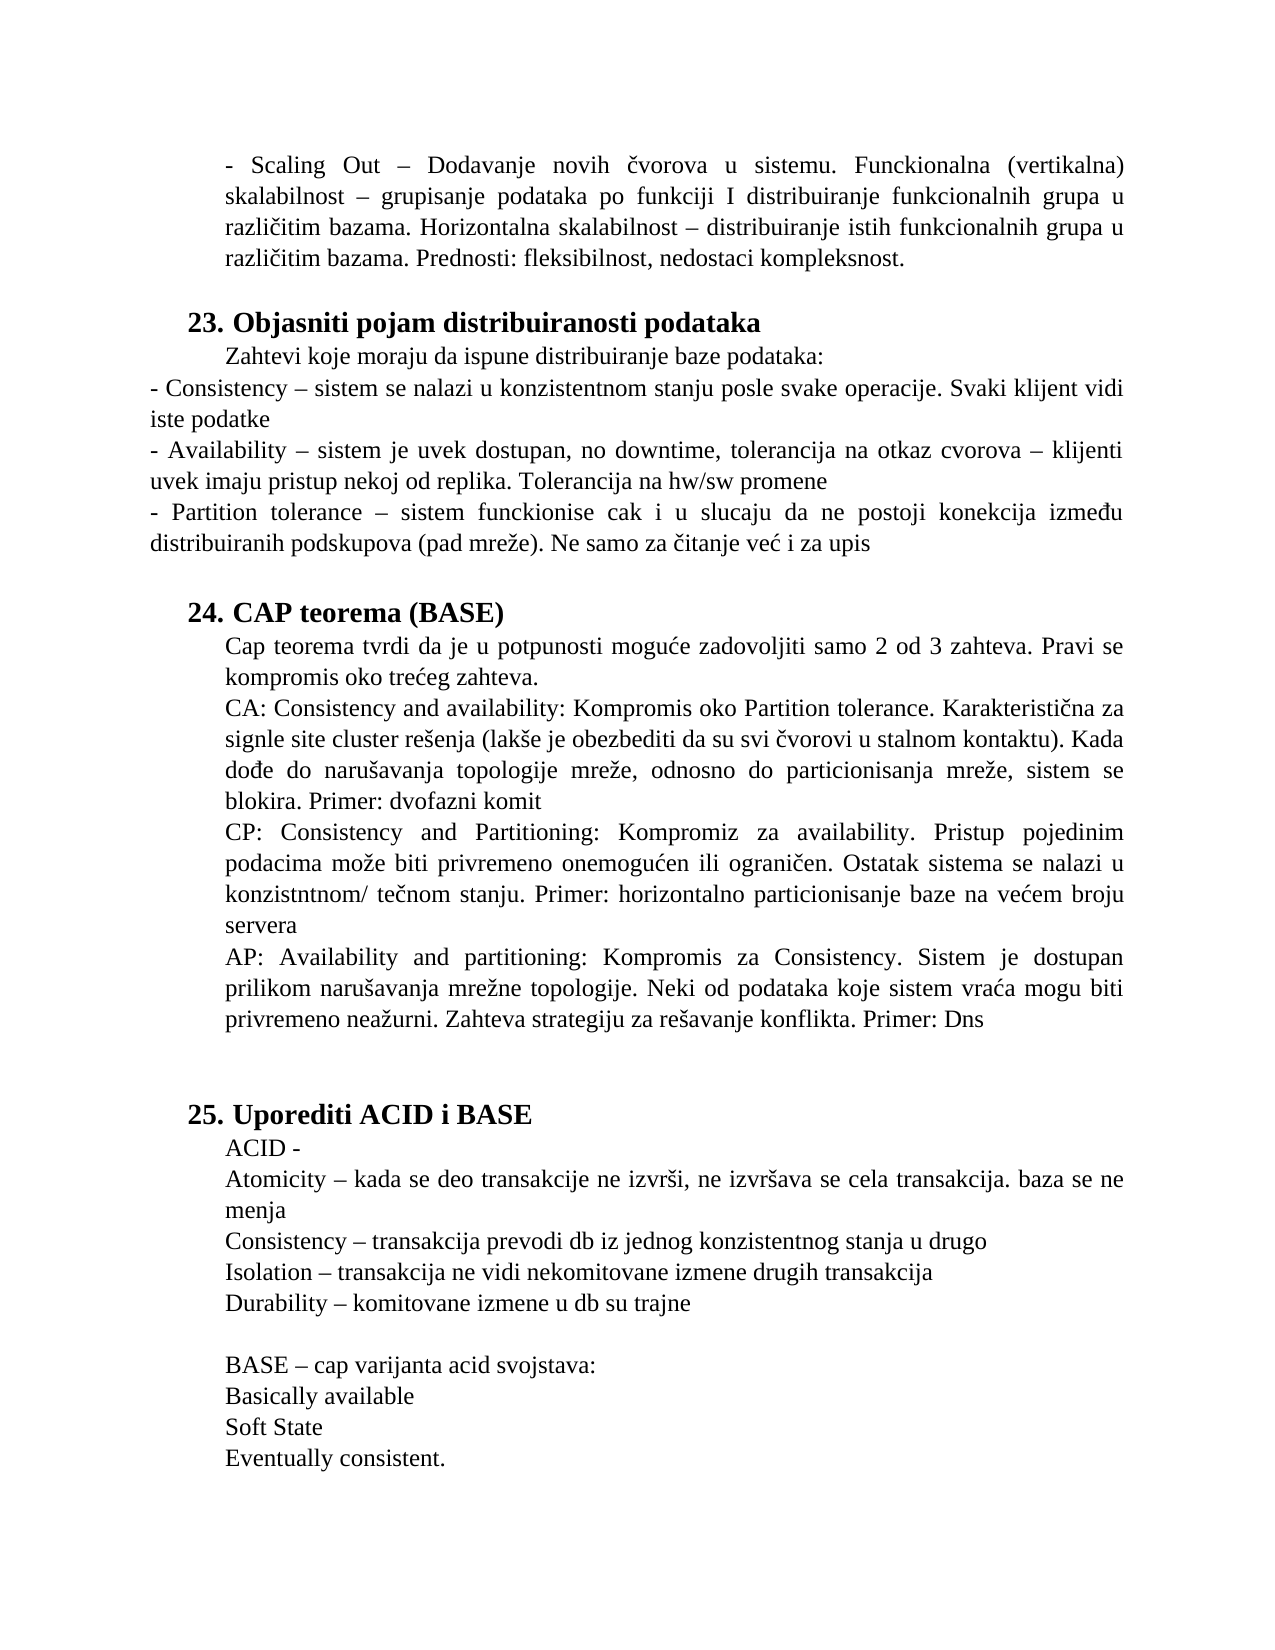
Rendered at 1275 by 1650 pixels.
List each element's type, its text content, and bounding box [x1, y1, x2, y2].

list Objasniti pojam distribuiranosti podataka [187, 305, 1125, 339]
list Zahtevi koje moraju da ispune distribuiranje baze podataka: [150, 341, 1125, 370]
list Uporediti ACID i BASE [187, 1097, 1125, 1130]
list Basically available [187, 1381, 1125, 1410]
list AP: Availability and partitioning: Kompromis za Consistency. Sistem je dostupan prilikom narušavanja mrežne topologije. Neki od podataka koje sistem vraća mogu biti privremeno neažurni. Zahteva strategiju za rešavanje konflikta. Primer: Dns [187, 942, 1125, 1032]
list Eventually consistent. [187, 1443, 1125, 1472]
list CAP teorema (BASE) [187, 595, 1125, 629]
list Isolation – transakcija ne vidi nekomitovane izmene drugih transakcija [187, 1257, 1125, 1286]
list ACID - [187, 1133, 1125, 1162]
list CA: Consistency and availability: Kompromis oko Partition tolerance. Karakteristična za signle site cluster rešenja (lakše je obezbediti da su svi čvorovi u stalnom kontaktu). Kada dođe do narušavanja topologije mreže, odnosno do particionisanja mreže, sistem se blokira. Primer: dvofazni komit [187, 693, 1125, 815]
list - Consistency – sistem se nalazi u konzistentnom stanju posle svake operacije. Svaki klijent vidi iste podatke [150, 373, 1125, 432]
list Durability – komitovane izmene u db su trajne [187, 1288, 1125, 1317]
list CP: Consistency and Partitioning: Kompromiz za availability. Pristup pojedinim podacima može biti privremeno onemogućen ili ograničen. Ostatak sistema se nalazi u konzistntnom/ tečnom stanju. Primer: horizontalno particionisanje baze na većem broju servera [187, 817, 1125, 939]
list Soft State [187, 1412, 1125, 1441]
list - Partition tolerance – sistem funckionise cak i u slucaju da ne postoji konekcija između distribuiranih podskupova (pad mreže). Ne samo za čitanje već i za upis [150, 497, 1125, 557]
list Atomicity – kada se deo transakcije ne izvrši, ne izvršava se cela transakcija. baza se ne menja [187, 1164, 1125, 1224]
list Consistency – transakcija prevodi db iz jednog konzistentnog stanja u drugo [187, 1226, 1125, 1255]
list Cap teorema tvrdi da je u potpunosti moguće zadovoljiti samo 2 od 3 zahteva. Pravi se kompromis oko trećeg zahteva. [187, 631, 1125, 691]
list BASE – cap varijanta acid svojstava: [187, 1350, 1125, 1379]
list - Availability – sistem je uvek dostupan, no downtime, tolerancija na otkaz cvorova – klijenti uvek imaju pristup nekoj od replika. Tolerancija na hw/sw promene [150, 435, 1125, 494]
list - Scaling Out – Dodavanje novih čvorova u sistemu. Funckionalna (vertikalna) skalabilnost – grupisanje podataka po funkciji I distribuiranje funkcionalnih grupa u različitim bazama. Horizontalna skalabilnost – distribuiranje istih funkcionalnih grupa u različitim bazama. Prednosti: fleksibilnost, nedostaci kompleksnost. [187, 150, 1125, 272]
